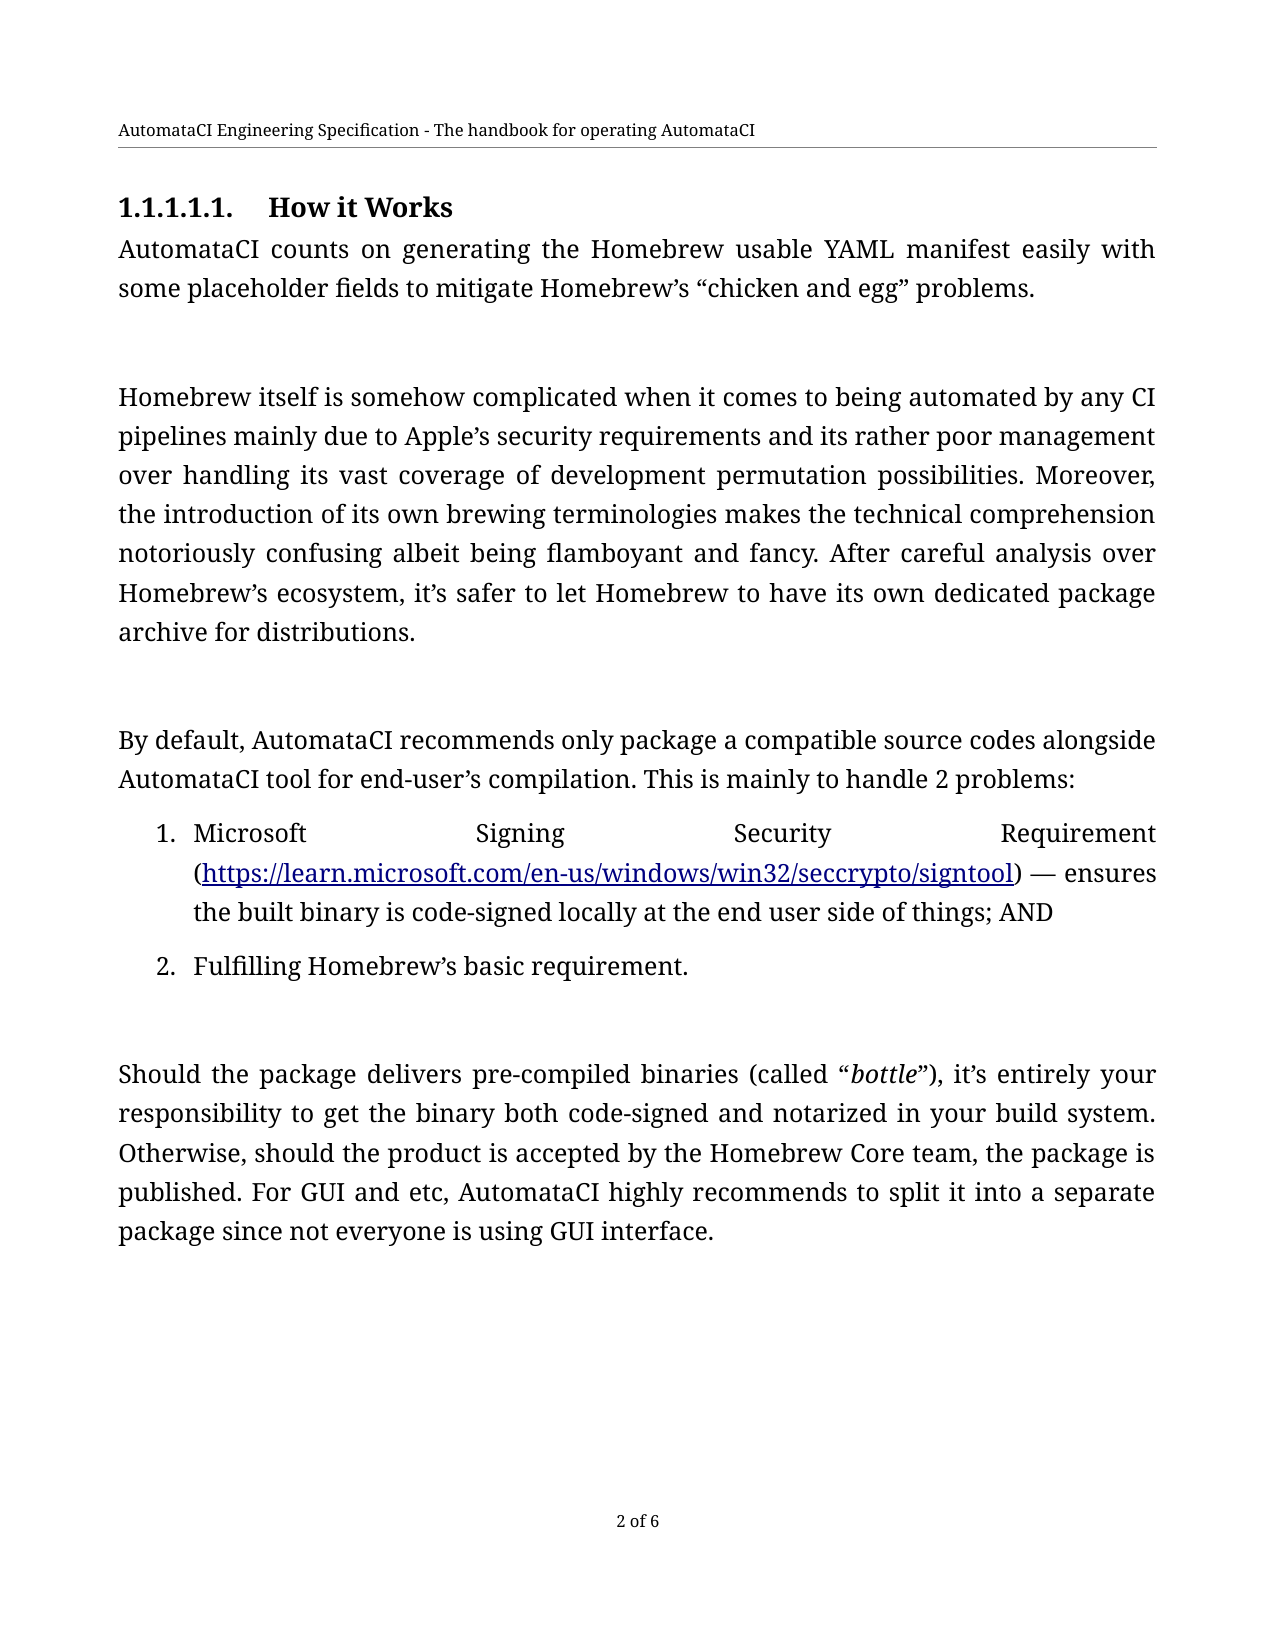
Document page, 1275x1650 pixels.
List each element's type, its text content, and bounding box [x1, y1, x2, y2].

text Homebrew itself is somehow complicated when it comes to being automated by any CI pipelines mainly due to Apple’s security requirements and its rather poor management over handling its vast coverage of development permutation possibilities. Moreover, the introduction of its own brewing terminologies makes the technical comprehension notoriously confusing albeit being flamboyant and fancy. After careful analysis over Homebrew’s ecosystem, it’s safer to let Homebrew to have its own dedicated package archive for distributions. [118, 379, 1157, 648]
text Should the package delivers pre-compiled binaries (called “bottle”), it’s entirely your responsibility to get the binary both code-signed and notarized in your build system. Otherwise, should the product is accepted by the Homebrew Core team, the package is published. For GUI and etc, AutomataCI highly recommends to split it into a separate package since not everyone is using GUI interface. [118, 1057, 1157, 1248]
list Microsoft Signing Security Requirement (https://learn.microsoft.com/en-us/windows/win32/seccrypto/signtool) — ensures the built binary is code-signed locally at the end user side of things; AND [156, 816, 1157, 928]
text By default, AutomataCI recommends only package a compatible source codes alongside AutomataCI tool for end-user’s compilation. This is mainly to handle 2 problems: [118, 723, 1157, 796]
subtitle How it Works [118, 189, 1157, 226]
list Fulfilling Homebrew’s basic requirement. [156, 949, 1157, 983]
text AutomataCI counts on generating the Homebrew usable YAML manifest easily with some placeholder fields to mitigate Homebrew’s “chicken and egg” problems. [118, 232, 1157, 305]
